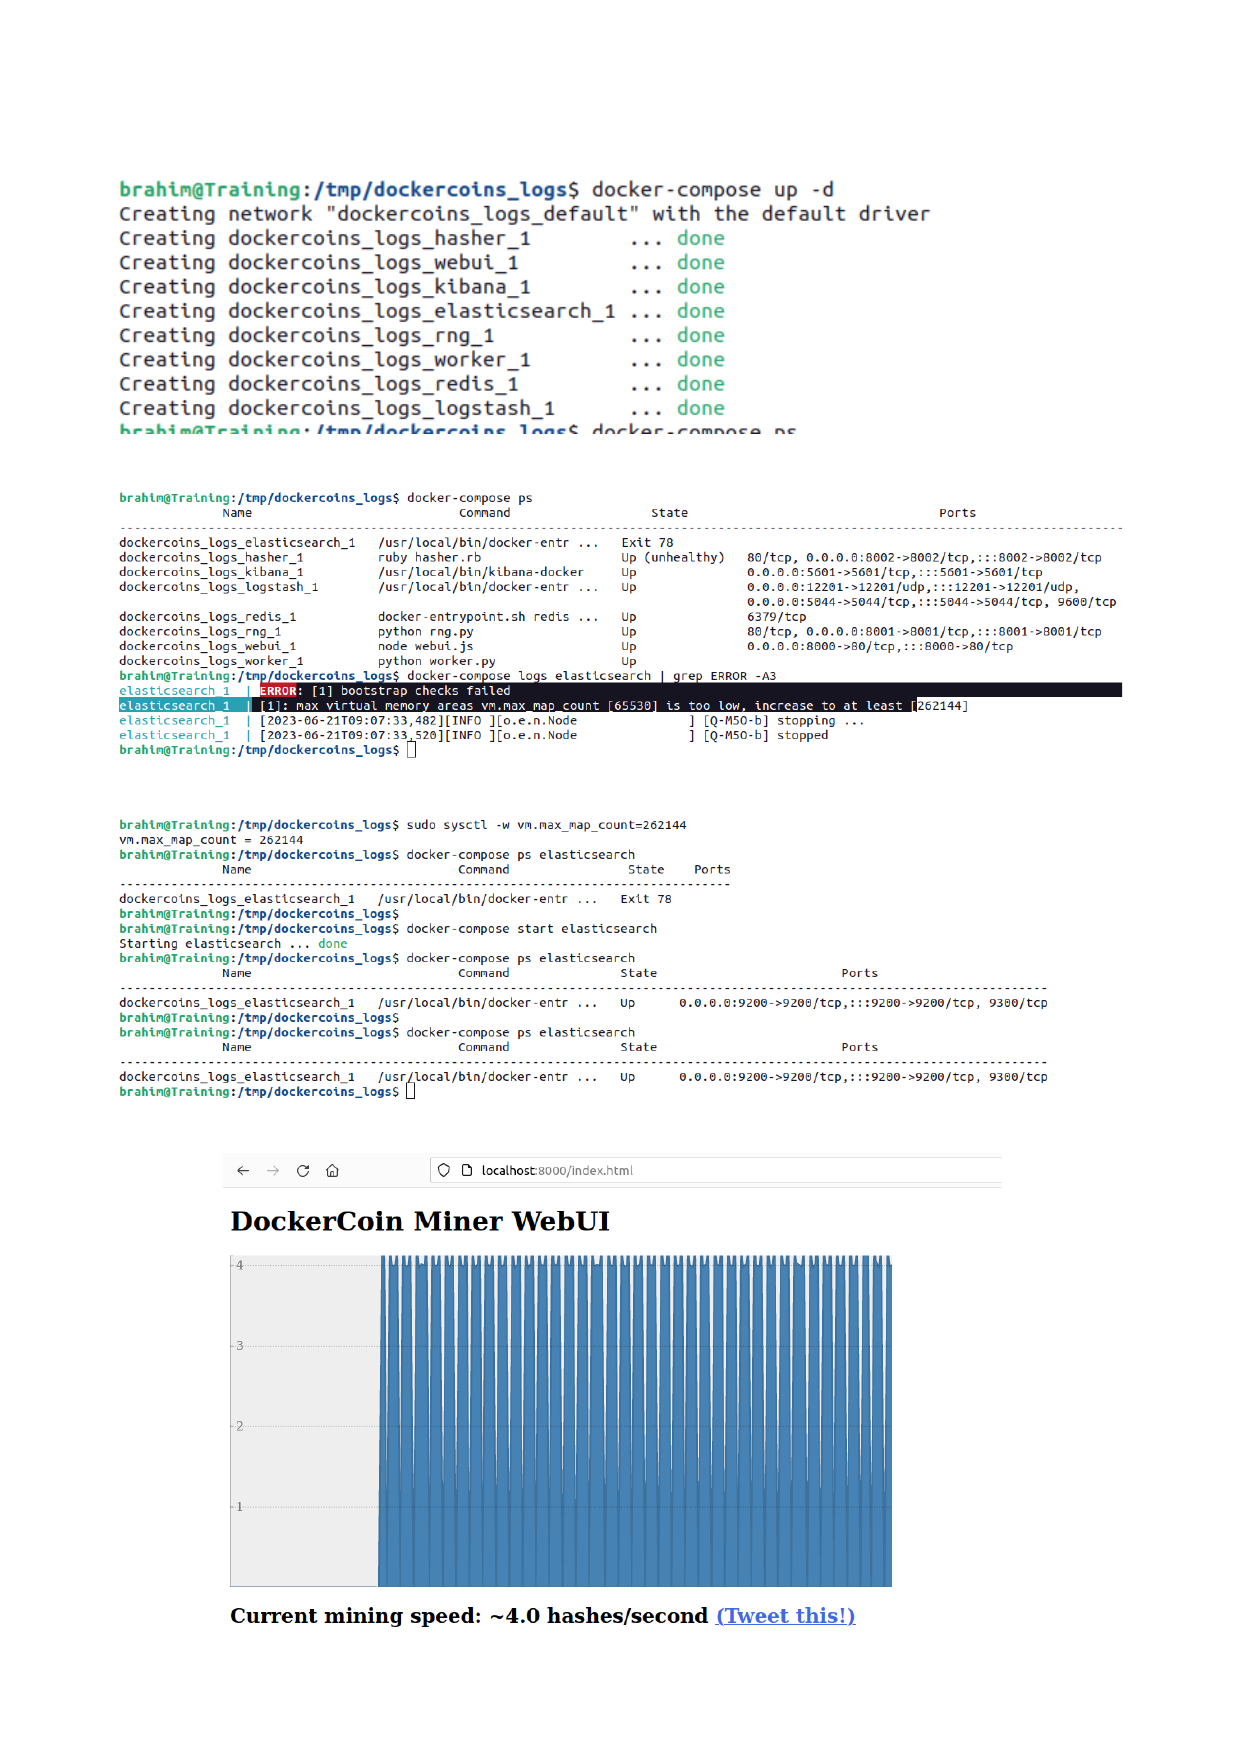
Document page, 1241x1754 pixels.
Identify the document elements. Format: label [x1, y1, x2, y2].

picture [223, 1153, 1002, 1635]
picture [118, 175, 1123, 434]
picture [118, 818, 1123, 1106]
picture [118, 491, 1123, 762]
